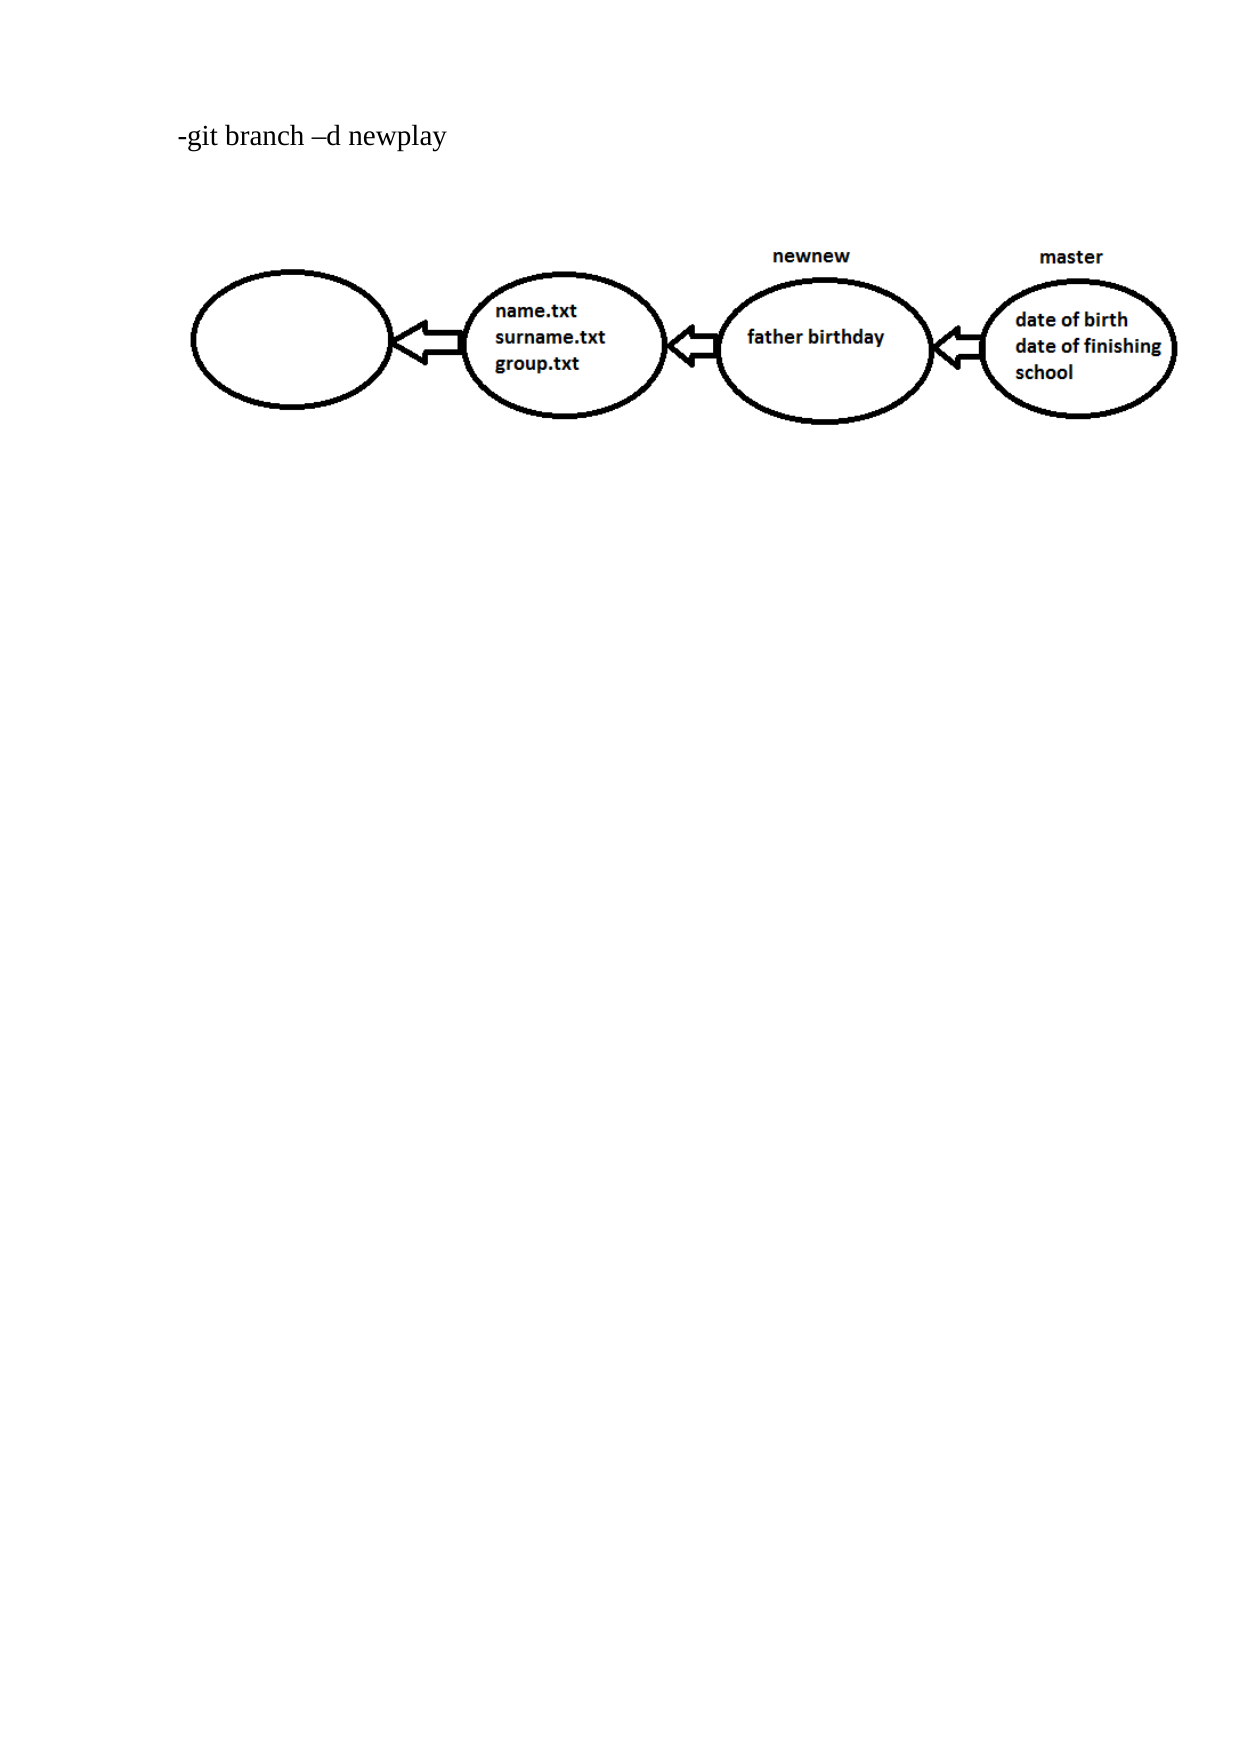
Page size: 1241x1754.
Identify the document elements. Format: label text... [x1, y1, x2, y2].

text -git branch –d newplay [177, 118, 1152, 152]
picture [177, 172, 1182, 473]
